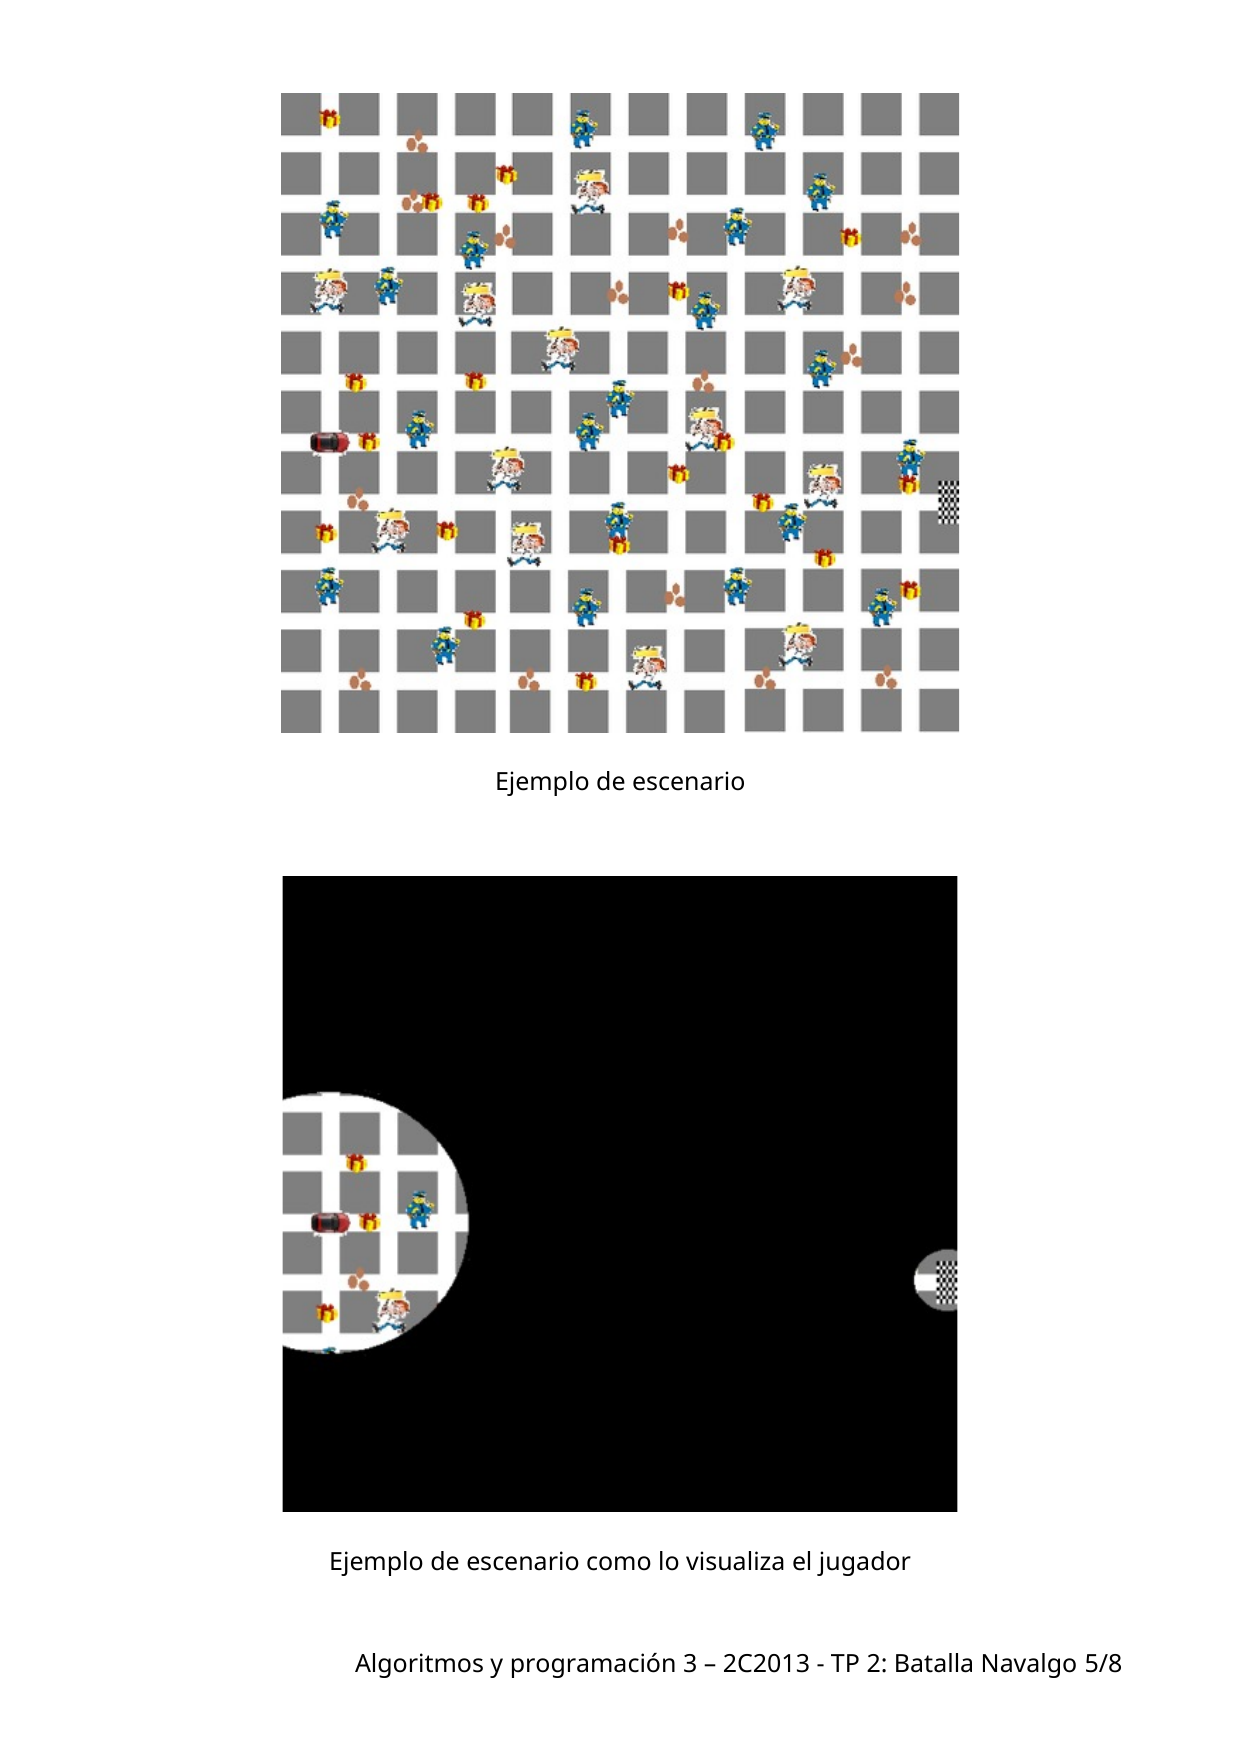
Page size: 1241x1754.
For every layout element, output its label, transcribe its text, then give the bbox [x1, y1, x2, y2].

picture [282, 876, 958, 1512]
text Ejemplo de escenario como lo visualiza el jugador [118, 1543, 1122, 1577]
picture [281, 93, 960, 733]
text Ejemplo de escenario [118, 764, 1122, 798]
